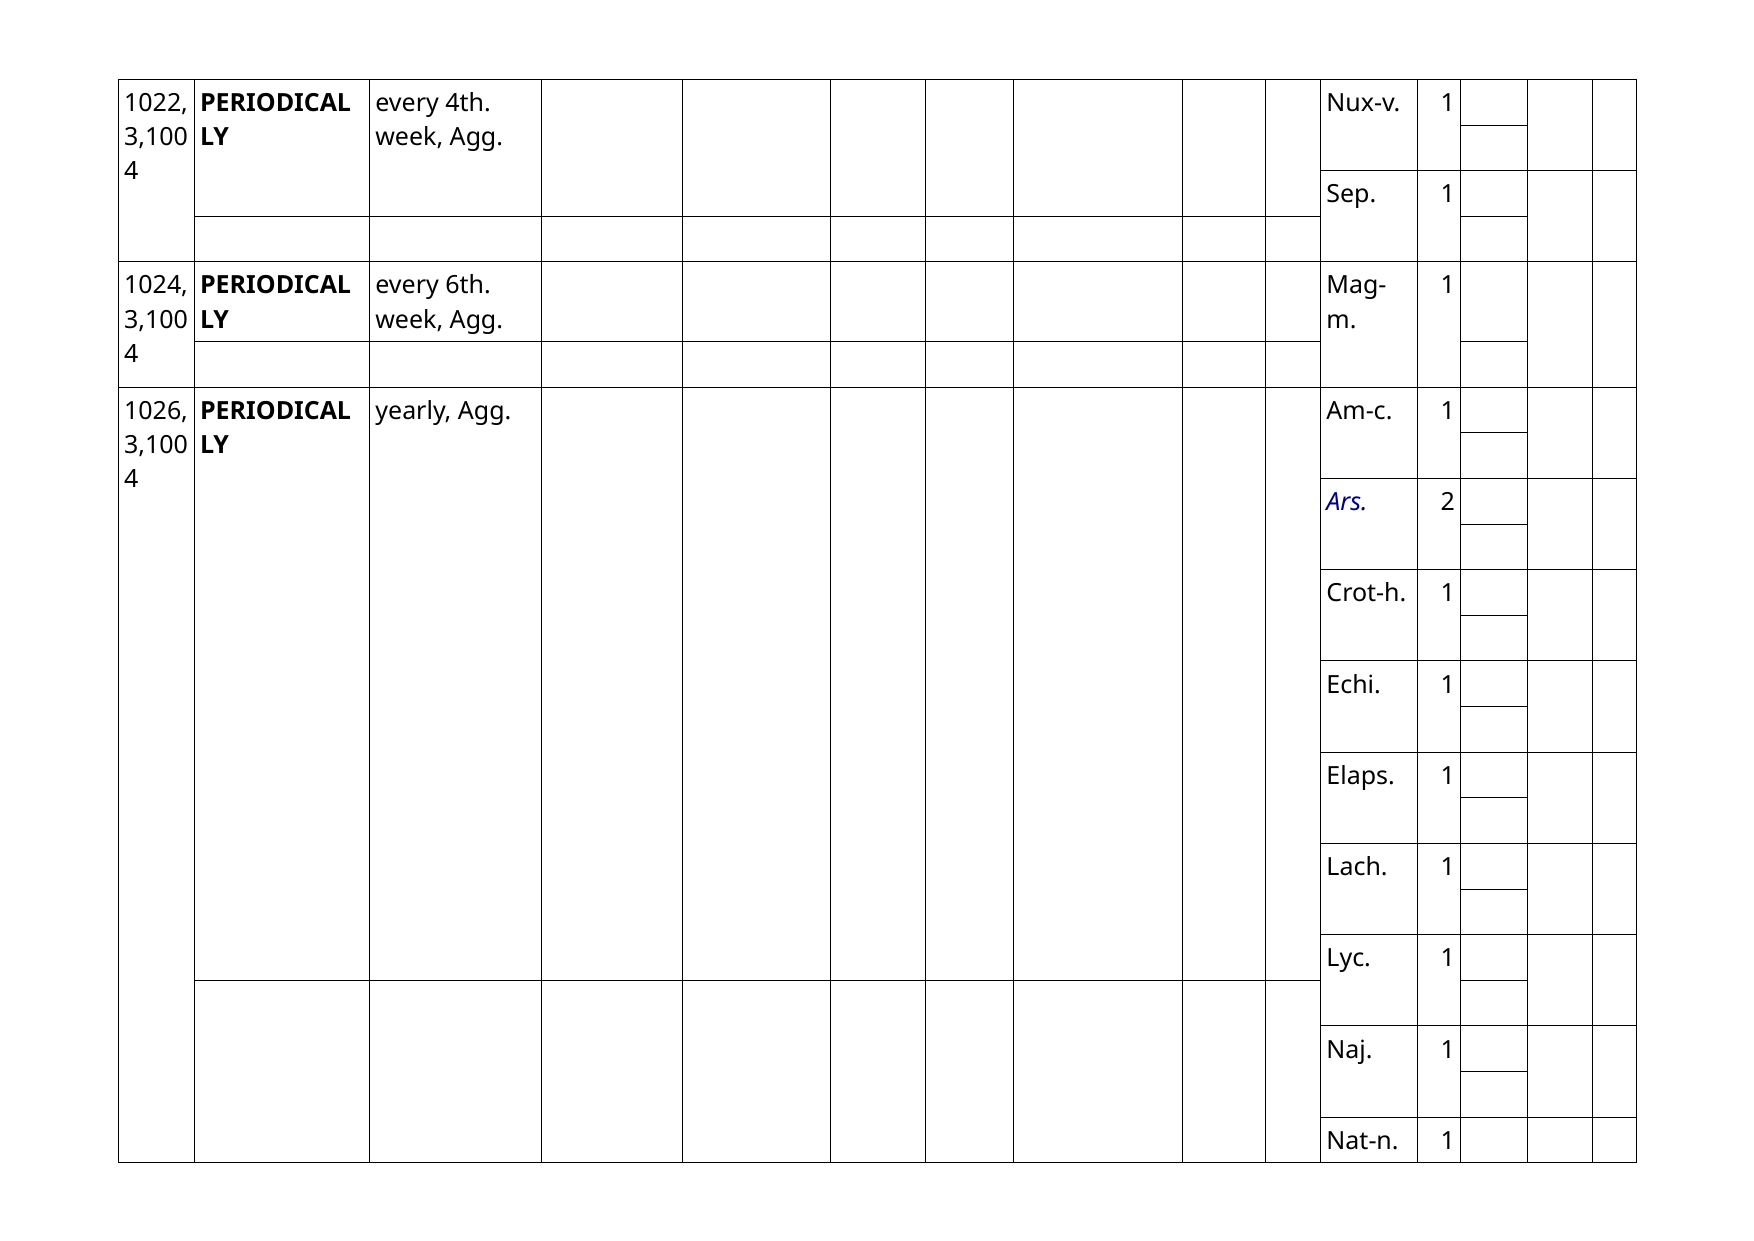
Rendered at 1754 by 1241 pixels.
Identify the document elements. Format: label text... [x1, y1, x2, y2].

table_cell [1528, 262, 1592, 387]
table_cell periodically [195, 262, 369, 341]
table_cell [1461, 342, 1527, 387]
table_cell [683, 262, 830, 341]
table_cell yearly, Agg. [370, 388, 541, 980]
table_cell [926, 342, 1013, 387]
table_cell [1183, 981, 1265, 1162]
table_cell Lach. [1321, 844, 1417, 934]
table_cell [1266, 217, 1320, 261]
table_cell [831, 262, 925, 341]
table_cell [926, 388, 1013, 980]
table_cell [1266, 388, 1320, 980]
table_cell [1593, 80, 1636, 170]
table_cell [1461, 1072, 1527, 1117]
table_cell [542, 981, 682, 1162]
table_cell [1593, 171, 1636, 261]
table_cell 1024,3,1004 [119, 262, 194, 387]
table_cell [683, 80, 830, 216]
table_cell periodically [195, 388, 369, 980]
table_cell [1183, 80, 1265, 216]
table_cell [1528, 753, 1592, 843]
table_cell [1593, 262, 1636, 387]
table_cell [926, 981, 1013, 1162]
table_cell [1461, 753, 1527, 797]
table_cell 1 [1418, 80, 1460, 170]
table_cell [1593, 1026, 1636, 1117]
table_cell [1461, 570, 1527, 615]
table_cell [1528, 80, 1592, 170]
table_cell [1266, 981, 1320, 1162]
table_cell [683, 388, 830, 980]
table_cell [1461, 479, 1527, 523]
table_cell [1266, 262, 1320, 341]
table_cell Ars. [1321, 479, 1417, 569]
table_cell 1 [1418, 1118, 1460, 1162]
table_cell [1593, 479, 1636, 569]
table_cell [370, 981, 541, 1162]
table_cell 1 [1418, 388, 1460, 478]
table_cell [1461, 388, 1527, 432]
table_cell [1461, 844, 1527, 888]
table_cell [1461, 981, 1527, 1025]
table_cell [1461, 707, 1527, 752]
table_cell [683, 342, 830, 387]
table_cell [195, 217, 369, 261]
table_cell every 4th. week, Agg. [370, 80, 541, 216]
table_cell [1461, 262, 1527, 341]
table_cell Lyc. [1321, 935, 1417, 1025]
table_cell 1026,3,1004 [119, 388, 194, 1162]
table_cell 2 [1418, 479, 1460, 569]
table_cell [1461, 661, 1527, 706]
table_cell [926, 80, 1013, 216]
table_cell [542, 262, 682, 341]
table_cell [1528, 171, 1592, 261]
table_cell Nat-n. [1321, 1118, 1417, 1162]
table_cell [542, 80, 682, 216]
table_cell [542, 217, 682, 261]
table_cell [1183, 388, 1265, 980]
table_cell [926, 217, 1013, 261]
table_cell 1 [1418, 171, 1460, 261]
table_cell [1183, 262, 1265, 341]
table_cell [1461, 890, 1527, 934]
table_cell 1 [1418, 262, 1460, 387]
table_cell [1014, 262, 1182, 341]
table_cell 1 [1418, 1026, 1460, 1117]
table_cell [1528, 1118, 1592, 1162]
table_cell [1461, 217, 1527, 261]
table_cell Nux-v. [1321, 80, 1417, 170]
table_cell 1022,3,1004 [119, 80, 194, 261]
table_cell [1528, 661, 1592, 752]
table_cell Naj. [1321, 1026, 1417, 1117]
table_cell [1461, 935, 1527, 980]
table_cell [1014, 388, 1182, 980]
table_cell [1593, 1118, 1636, 1162]
table_cell 1 [1418, 570, 1460, 660]
table_cell [1593, 753, 1636, 843]
table_cell periodically [195, 80, 369, 216]
table_cell [1461, 616, 1527, 660]
table_cell [1014, 981, 1182, 1162]
table_cell [1183, 217, 1265, 261]
table_cell every 6th. week, Agg. [370, 262, 541, 341]
table_cell [542, 388, 682, 980]
table_cell 1 [1418, 661, 1460, 752]
table_cell [370, 342, 541, 387]
table_cell [1528, 1026, 1592, 1117]
table_cell 1 [1418, 753, 1460, 843]
table_cell [370, 217, 541, 261]
table_cell 1 [1418, 935, 1460, 1025]
table_cell [195, 342, 369, 387]
table_cell [195, 981, 369, 1162]
table_cell [1528, 479, 1592, 569]
table_cell [1461, 525, 1527, 569]
table_cell [831, 981, 925, 1162]
table_cell [1593, 388, 1636, 478]
table_cell [1461, 80, 1527, 124]
table_cell [542, 342, 682, 387]
table_cell [1528, 844, 1592, 934]
table_cell [1266, 80, 1320, 216]
table_cell [1266, 342, 1320, 387]
table_cell [926, 262, 1013, 341]
table_cell [1014, 80, 1182, 216]
table_cell [1014, 217, 1182, 261]
table_cell 1 [1418, 844, 1460, 934]
table_cell [1528, 388, 1592, 478]
table_cell [1593, 935, 1636, 1025]
table_cell [1593, 844, 1636, 934]
table_cell [1461, 1118, 1527, 1162]
table_cell Am-c. [1321, 388, 1417, 478]
table_cell [1593, 661, 1636, 752]
table_cell [831, 217, 925, 261]
table_cell [683, 217, 830, 261]
table_cell [1461, 126, 1527, 170]
table_cell Echi. [1321, 661, 1417, 752]
table_cell Elaps. [1321, 753, 1417, 843]
table_cell [1461, 171, 1527, 216]
table_cell Crot-h. [1321, 570, 1417, 660]
table_cell [1461, 433, 1527, 478]
table_cell Mag-m. [1321, 262, 1417, 387]
table_cell Sep. [1321, 171, 1417, 261]
table_cell [1528, 935, 1592, 1025]
table_cell [683, 981, 830, 1162]
table_cell [831, 342, 925, 387]
table_cell [1461, 798, 1527, 843]
table_cell [831, 80, 925, 216]
table_cell [1461, 1026, 1527, 1071]
table_cell [1528, 570, 1592, 660]
table_cell [831, 388, 925, 980]
table_cell [1593, 570, 1636, 660]
table_cell [1183, 342, 1265, 387]
table_cell [1014, 342, 1182, 387]
